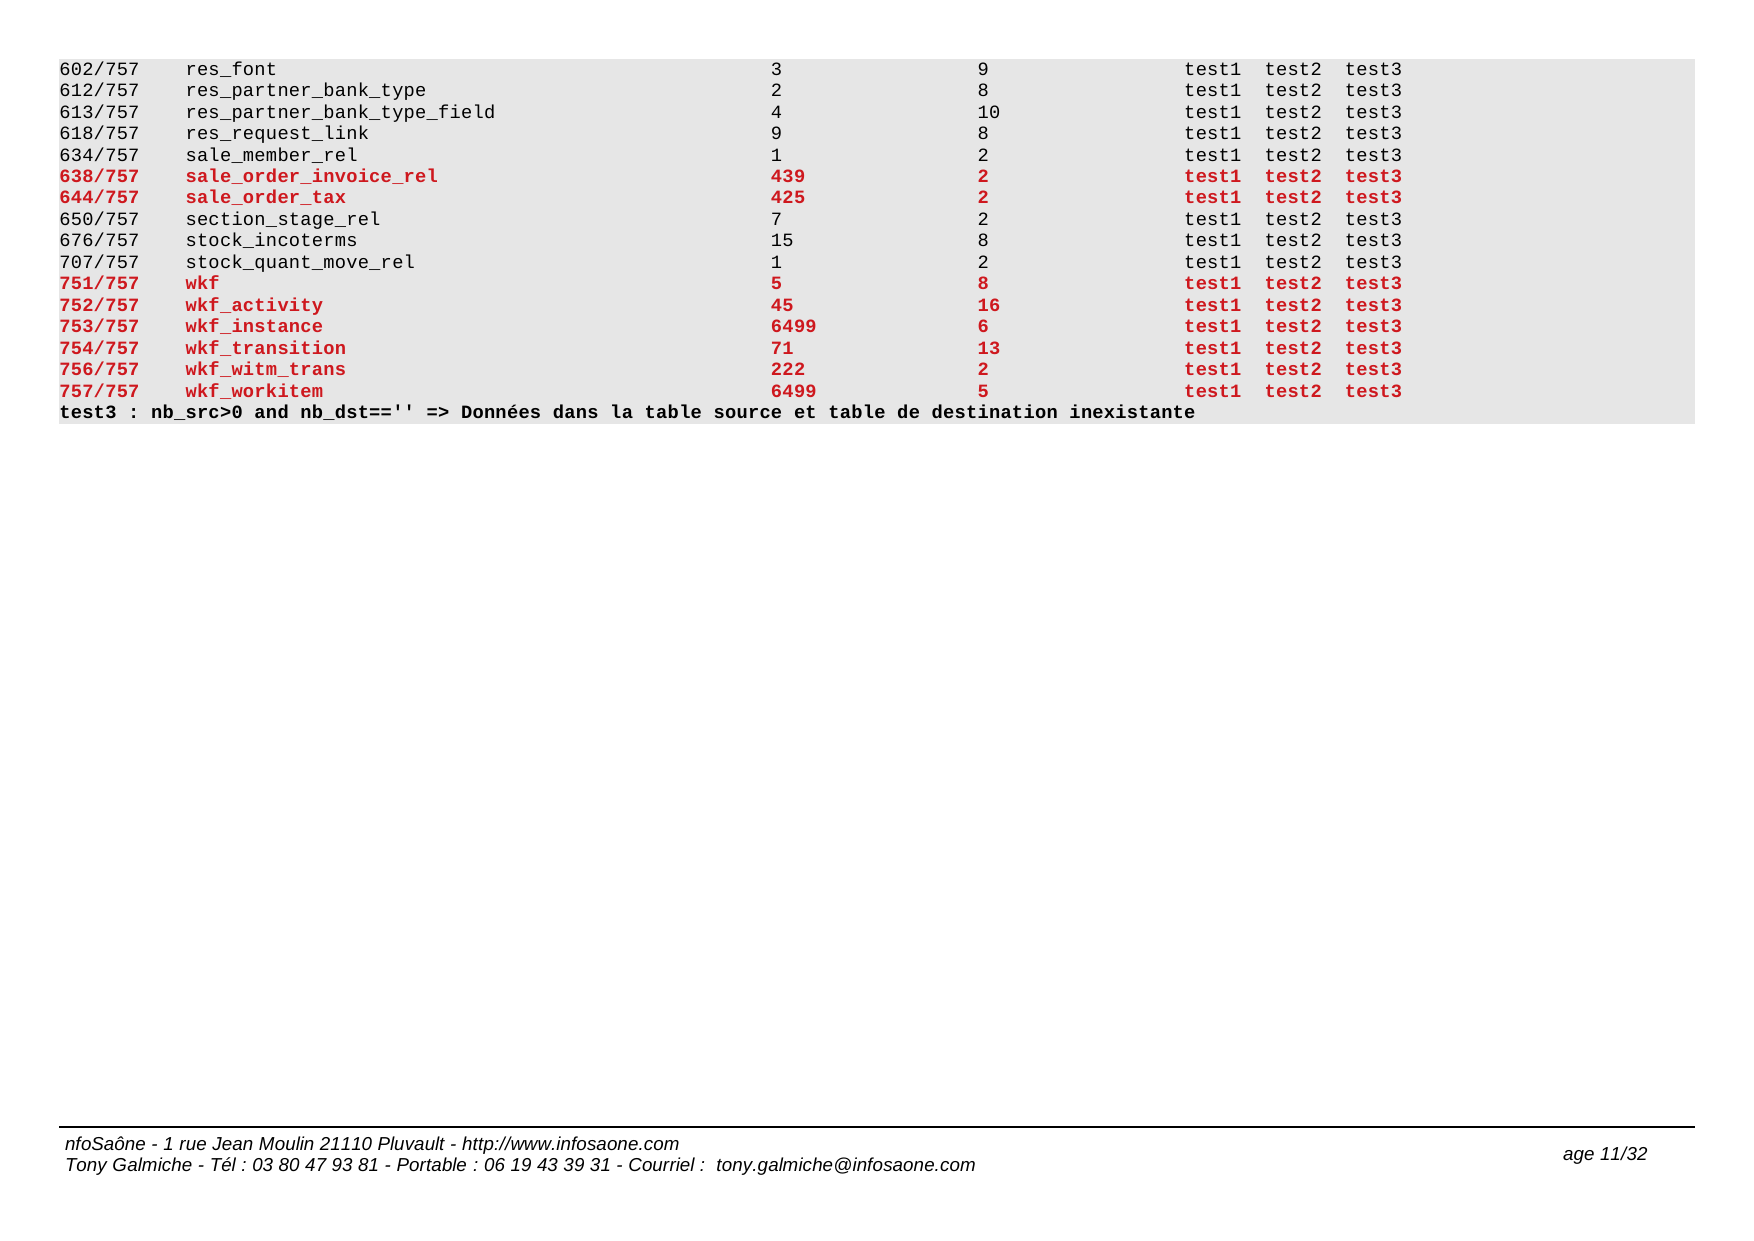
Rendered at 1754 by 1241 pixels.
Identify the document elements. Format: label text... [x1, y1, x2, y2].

text 753/757 wkf_instance 6499 6 test1 test2 test3 [59, 317, 1695, 338]
text 638/757 sale_order_invoice_rel 439 2 test1 test2 test3 [59, 166, 1695, 188]
text 634/757 sale_member_rel 1 2 test1 test2 test3 [59, 145, 1695, 166]
text 676/757 stock_incoterms 15 8 test1 test2 test3 [59, 231, 1695, 252]
text 756/757 wkf_witm_trans 222 2 test1 test2 test3 [59, 359, 1695, 381]
text test3 : nb_src>0 and nb_dst=='' => Données dans la table source et table de destination inexistante [59, 402, 1695, 424]
text 707/757 stock_quant_move_rel 1 2 test1 test2 test3 [59, 252, 1695, 274]
text 757/757 wkf_workitem 6499 5 test1 test2 test3 [59, 381, 1695, 402]
text 754/757 wkf_transition 71 13 test1 test2 test3 [59, 338, 1695, 359]
text 650/757 section_stage_rel 7 2 test1 test2 test3 [59, 209, 1695, 231]
text 612/757 res_partner_bank_type 2 8 test1 test2 test3 [59, 81, 1695, 102]
text 618/757 res_request_link 9 8 test1 test2 test3 [59, 123, 1695, 145]
text 613/757 res_partner_bank_type_field 4 10 test1 test2 test3 [59, 102, 1695, 123]
text 751/757 wkf 5 8 test1 test2 test3 [59, 274, 1695, 295]
text 644/757 sale_order_tax 425 2 test1 test2 test3 [59, 188, 1695, 209]
text 752/757 wkf_activity 45 16 test1 test2 test3 [59, 295, 1695, 317]
text 602/757 res_font 3 9 test1 test2 test3 [59, 59, 1695, 81]
